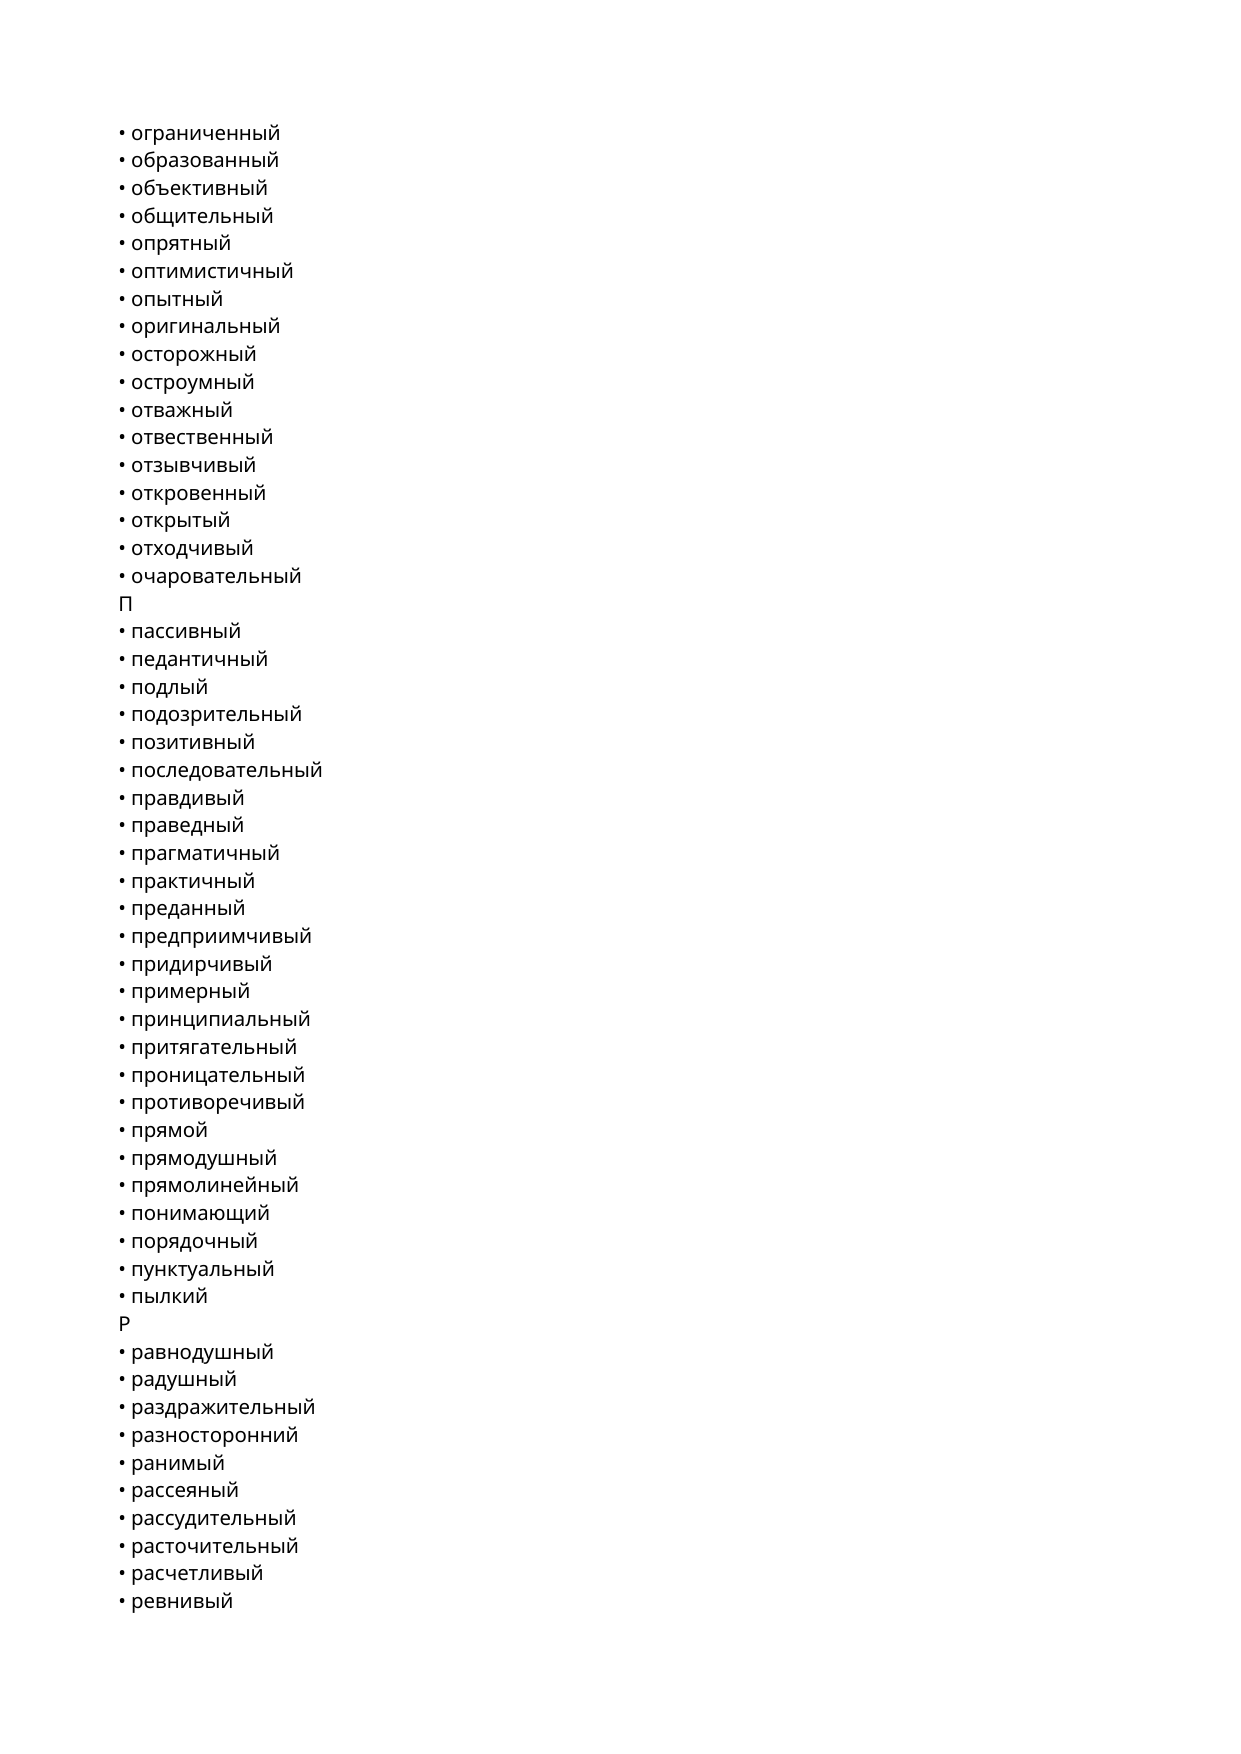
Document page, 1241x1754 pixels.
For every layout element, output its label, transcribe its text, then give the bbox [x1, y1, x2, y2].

text • ограниченный • образованный • объективный • общительный • опрятный • оптимистичный • опытный • оригинальный • осторожный • остроумный • отважный • отвественный • отзывчивый • откровенный • открытый • отходчивый • очаровательный П • пассивный • педантичный • подлый • подозрительный • позитивный • последовательный • правдивый • праведный • прагматичный • практичный • преданный • предприимчивый • придирчивый • примерный • принципиальный • притягательный • проницательный • противоречивый • прямой • прямодушный • прямолинейный • понимающий • порядочный • пунктуальный • пылкий Р • равнодушный • радушный • раздражительный • разносторонний • ранимый • рассеяный • рассудительный • расточительный • расчетливый • ревнивый [118, 118, 1122, 1614]
